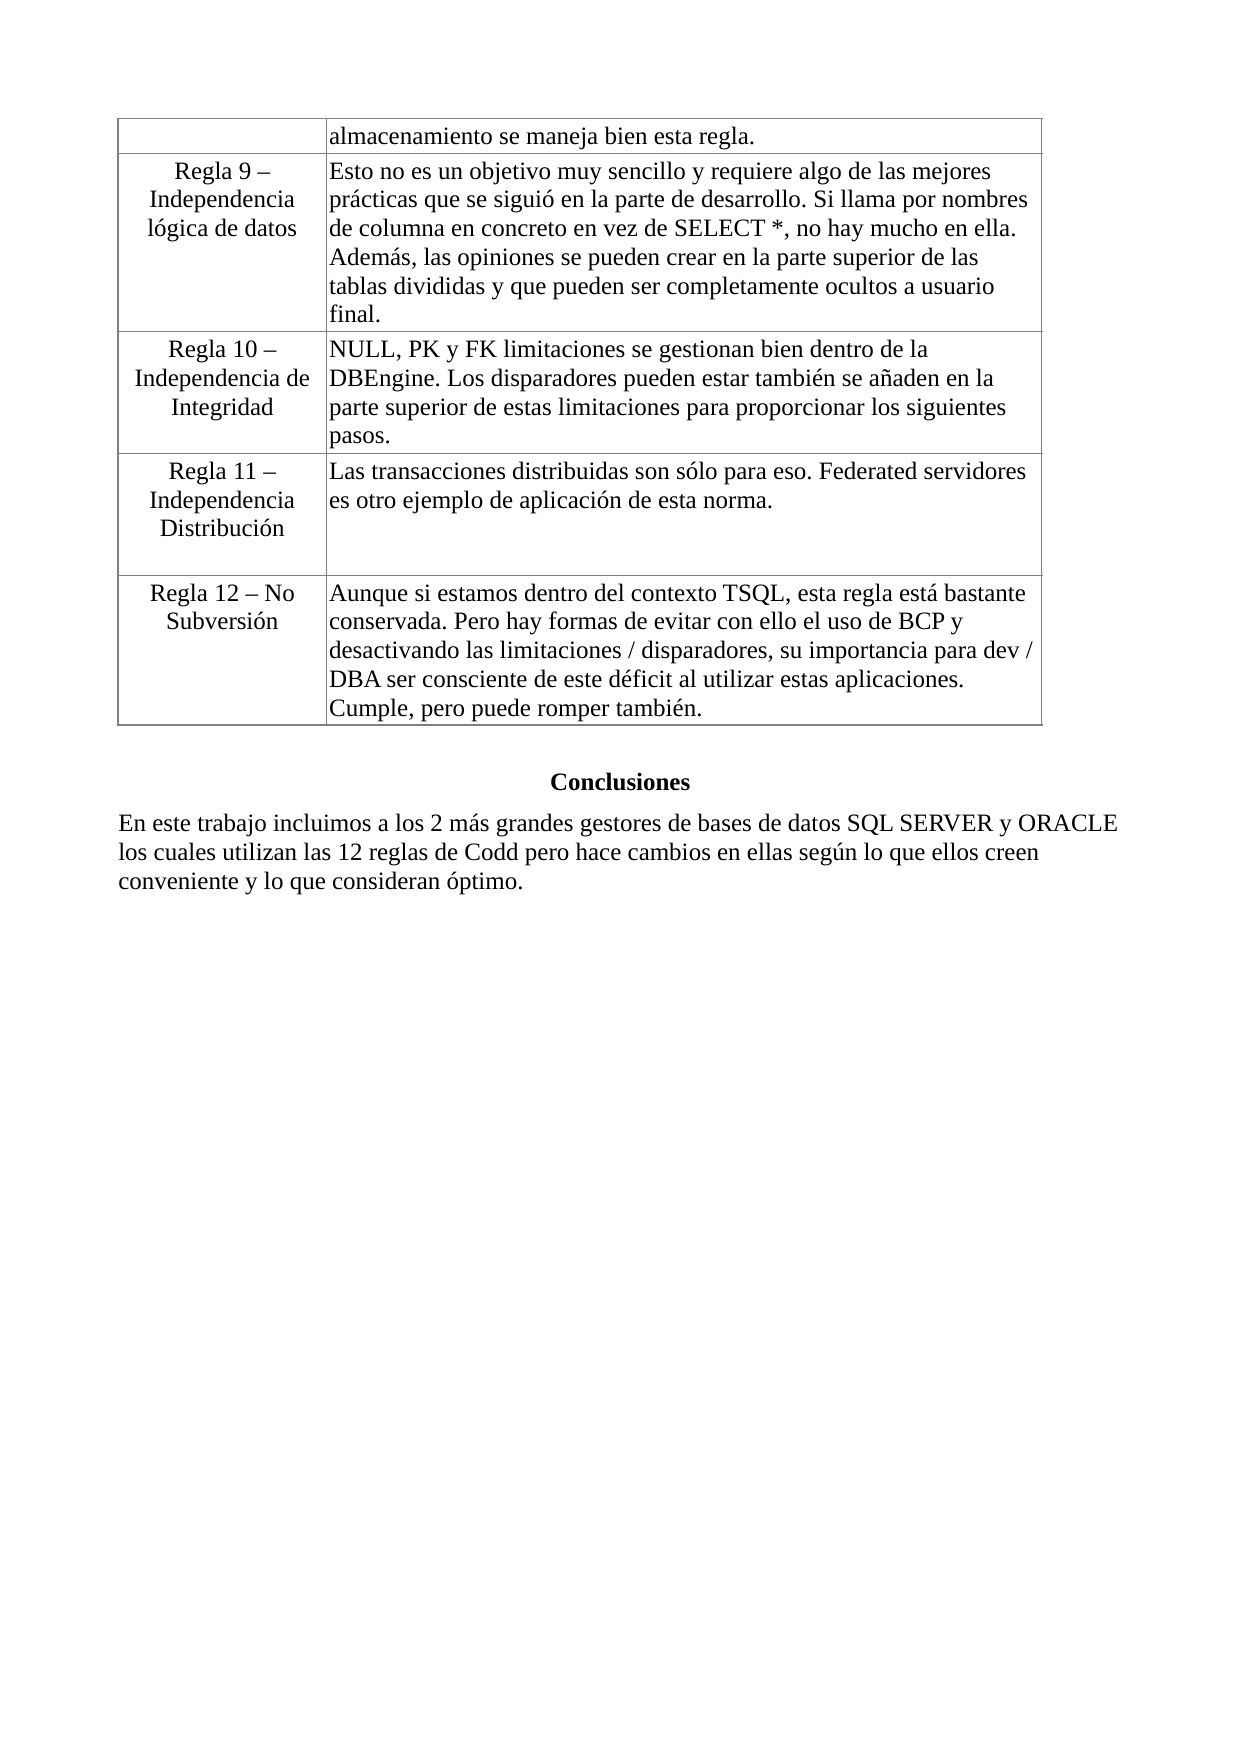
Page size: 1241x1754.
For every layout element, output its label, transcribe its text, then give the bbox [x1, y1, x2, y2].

table_cell Esto no es un objetivo muy sencillo y requiere algo de las mejores prácticas que se siguió en la parte de desarrollo. Si llama por nombres de columna en concreto en vez de SELECT *, no hay mucho en ella. Además, las opiniones se pueden crear en la parte superior de las tablas divididas y que pueden ser completamente ocultos a usuario final. [327, 154, 1041, 331]
text En este trabajo incluimos a los 2 más grandes gestores de bases de datos SQL SERVER y ORACLE los cuales utilizan las 12 reglas de Codd pero hace cambios en ellas según lo que ellos creen conveniente y lo que consideran óptimo. [118, 808, 1122, 894]
table_cell Regla 12 – No Subversión [119, 576, 326, 724]
table_cell NULL, PK y FK limitaciones se gestionan bien dentro de la DBEngine. Los disparadores pueden estar también se añaden en la parte superior de estas limitaciones para proporcionar los siguientes pasos. [327, 332, 1041, 453]
table_cell Regla 10 – Independencia de Integridad [119, 332, 326, 453]
table_cell almacenamiento se maneja bien esta regla. [327, 119, 1041, 153]
table_cell Las transacciones distribuidas son sólo para eso. Federated servidores es otro ejemplo de aplicación de esta norma. [327, 454, 1041, 574]
table_cell Regla 9 – Independencia lógica de datos [119, 154, 326, 331]
text Conclusiones [118, 767, 1122, 796]
table_cell Regla 11 – Independencia Distribución [119, 454, 326, 574]
table_cell Aunque si estamos dentro del contexto TSQL, esta regla está bastante conservada. Pero hay formas de evitar con ello el uso de BCP y desactivando las limitaciones / disparadores, su importancia para dev / DBA ser consciente de este déficit al utilizar estas aplicaciones. Cumple, pero puede romper también. [327, 576, 1041, 724]
table_cell [119, 119, 326, 153]
